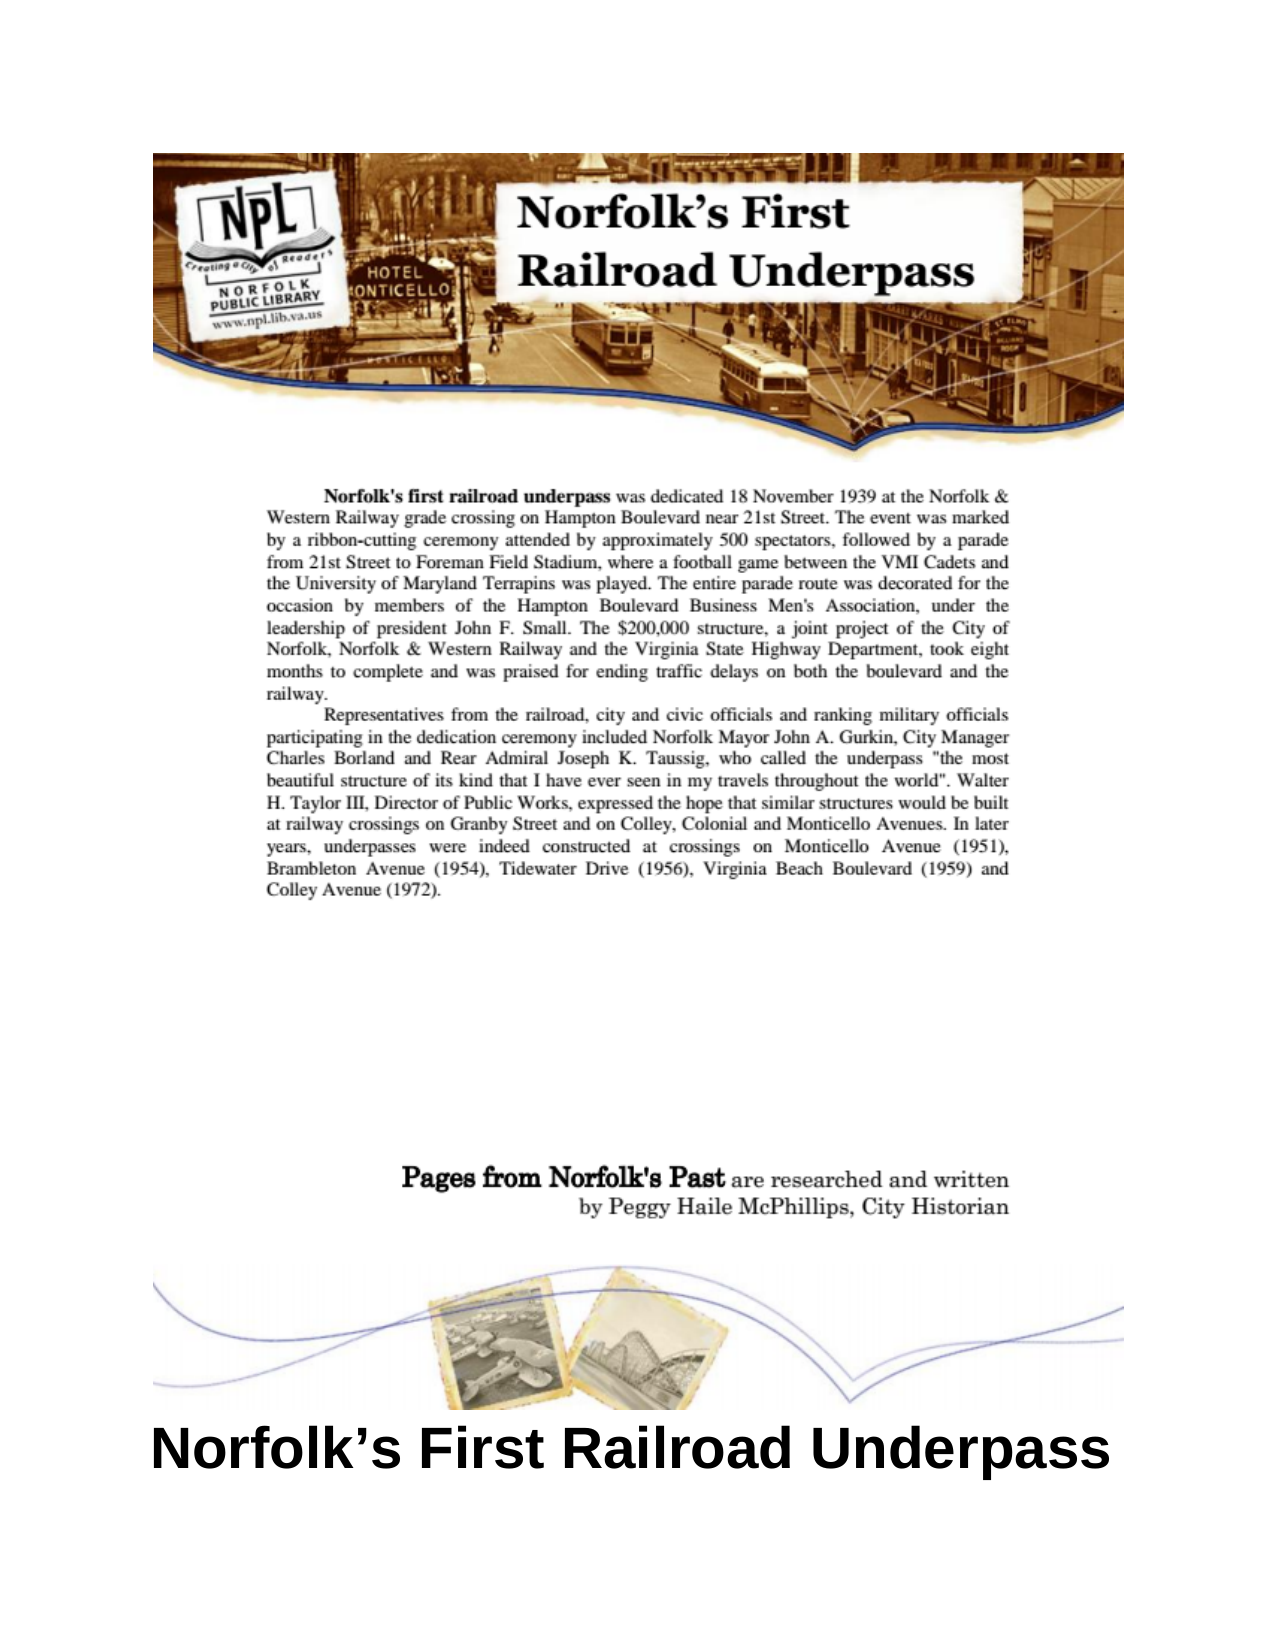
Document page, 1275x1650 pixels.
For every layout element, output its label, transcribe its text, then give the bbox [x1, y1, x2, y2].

text Norfolk’s First Railroad Underpass [150, 1416, 1125, 1481]
picture [153, 153, 1124, 1410]
